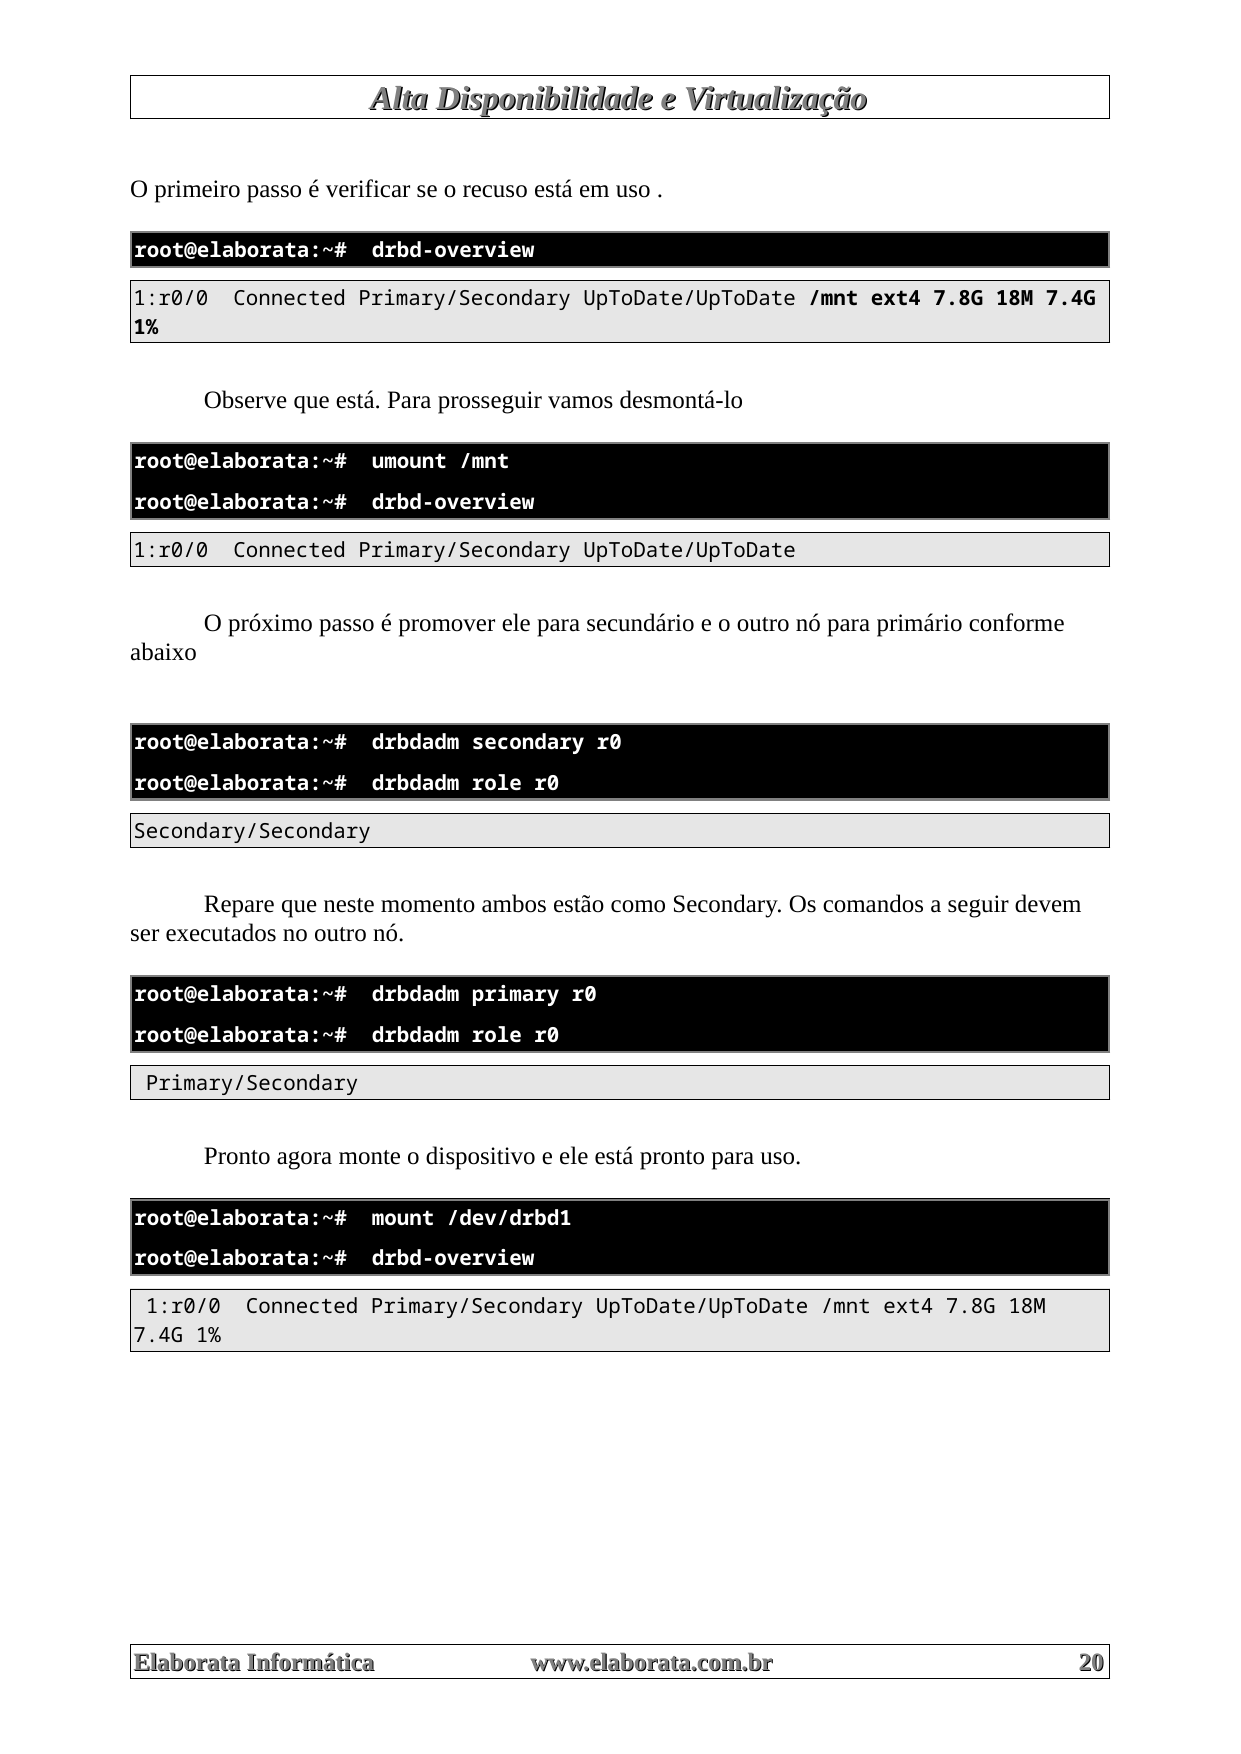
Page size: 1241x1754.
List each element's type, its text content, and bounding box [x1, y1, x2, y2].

text root@elaborata:~# drbd-overview [132, 1239, 1108, 1274]
text root@elaborata:~# umount /mnt [132, 444, 1108, 475]
text O próximo passo é promover ele para secundário e o outro nó para primário conforme abaixo [130, 608, 1110, 666]
text 1:r0/0 Connected Primary/Secondary UpToDate/UpToDate /mnt ext4 7.8G 18M 7.4G 1% [131, 281, 1109, 342]
text root@elaborata:~# drbdadm role r0 [132, 1016, 1108, 1051]
text root@elaborata:~# drbdadm secondary r0 [132, 725, 1108, 756]
text O primeiro passo é verificar se o recuso está em uso . [130, 174, 1110, 202]
text root@elaborata:~# drbdadm role r0 [132, 764, 1108, 798]
text Primary/Secondary [131, 1066, 1109, 1099]
text Pronto agora monte o dispositivo e ele está pronto para uso. [130, 1141, 1110, 1170]
text Repare que neste momento ambos estão como Secondary. Os comandos a seguir devem ser executados no outro nó. [130, 889, 1110, 946]
text root@elaborata:~# mount /dev/drbd1 [132, 1201, 1108, 1231]
text root@elaborata:~# drbd-overview [132, 483, 1108, 518]
text root@elaborata:~# drbd-overview [132, 233, 1108, 266]
text 1:r0/0 Connected Primary/Secondary UpToDate/UpToDate [131, 533, 1109, 566]
text Secondary/Secondary [131, 814, 1109, 847]
text 1:r0/0 Connected Primary/Secondary UpToDate/UpToDate /mnt ext4 7.8G 18M 7.4G 1% [131, 1290, 1109, 1351]
text root@elaborata:~# drbdadm primary r0 [132, 977, 1108, 1008]
text Observe que está. Para prosseguir vamos desmontá-lo [130, 385, 1110, 413]
